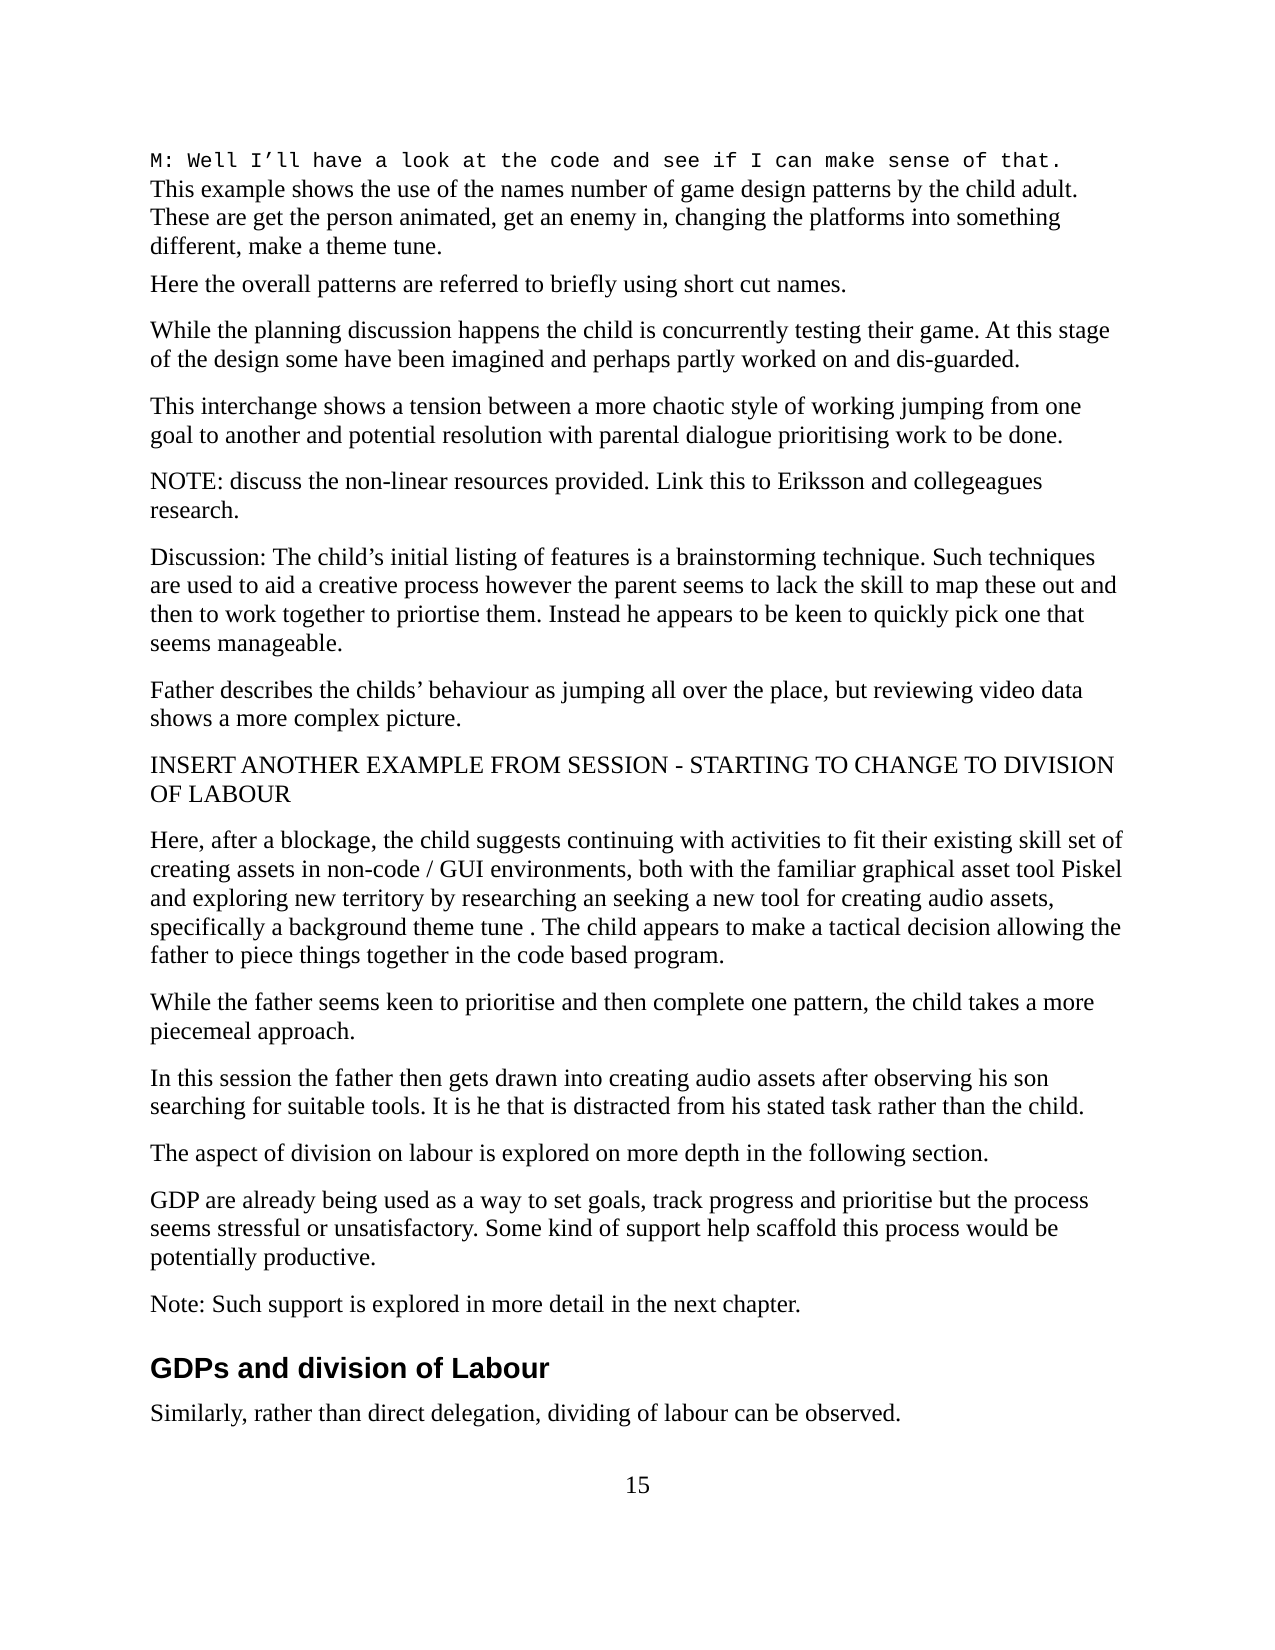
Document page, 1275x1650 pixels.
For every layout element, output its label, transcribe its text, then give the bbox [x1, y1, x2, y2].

text Here the overall patterns are referred to briefly using short cut names. [150, 269, 1125, 298]
subtitle GDPs and division of Labour [150, 1352, 1125, 1385]
text While the planning discussion happens the child is concurrently testing their game. At this stage of the design some have been imagined and perhaps partly worked on and dis-guarded. [150, 316, 1125, 373]
text INSERT ANOTHER EXAMPLE FROM SESSION - STARTING TO CHANGE TO DIVISION OF LABOUR [150, 750, 1125, 808]
text Here, after a blockage, the child suggests continuing with activities to fit their existing skill set of creating assets in non-code / GUI environments, both with the familiar graphical asset tool Piskel and exploring new territory by researching an seeking a new tool for creating audio assets, specifically a background theme tune . The child appears to make a tactical decision allowing the father to piece things together in the code based program. [150, 826, 1125, 969]
text NOTE: discuss the non-linear resources provided. Link this to Eriksson and collegeagues research. [150, 466, 1125, 524]
text This example shows the use of the names number of game design patterns by the child adult. These are get the person animated, get an enemy in, changing the platforms into something different, make a theme tune. [150, 174, 1125, 260]
text M: Well I’ll have a look at the code and see if I can make sense of that. [150, 150, 1125, 174]
text Note: Such support is explored in more detail in the next chapter. [150, 1289, 1125, 1318]
text Similarly, rather than direct delegation, dividing of labour can be observed. [150, 1398, 1125, 1426]
text GDP are already being used as a way to set goals, track progress and prioritise but the process seems stressful or unsatisfactory. Some kind of support help scaffold this process would be potentially productive. [150, 1185, 1125, 1271]
text Discussion: The child’s initial listing of features is a brainstorming technique. Such techniques are used to aid a creative process however the parent seems to lack the skill to map these out and then to work together to priortise them. Instead he appears to be keen to quickly pick one that seems manageable. [150, 542, 1125, 657]
text While the father seems keen to prioritise and then complete one pattern, the child takes a more piecemeal approach. [150, 987, 1125, 1045]
text The aspect of division on labour is explored on more depth in the following section. [150, 1138, 1125, 1167]
text In this session the father then gets drawn into creating audio assets after observing his son searching for suitable tools. It is he that is distracted from his stated task rather than the child. [150, 1063, 1125, 1120]
text This interchange shows a tension between a more chaotic style of working jumping from one goal to another and potential resolution with parental dialogue prioritising work to be done. [150, 391, 1125, 448]
text Father describes the childs’ behaviour as jumping all over the place, but reviewing video data shows a more complex picture. [150, 675, 1125, 732]
